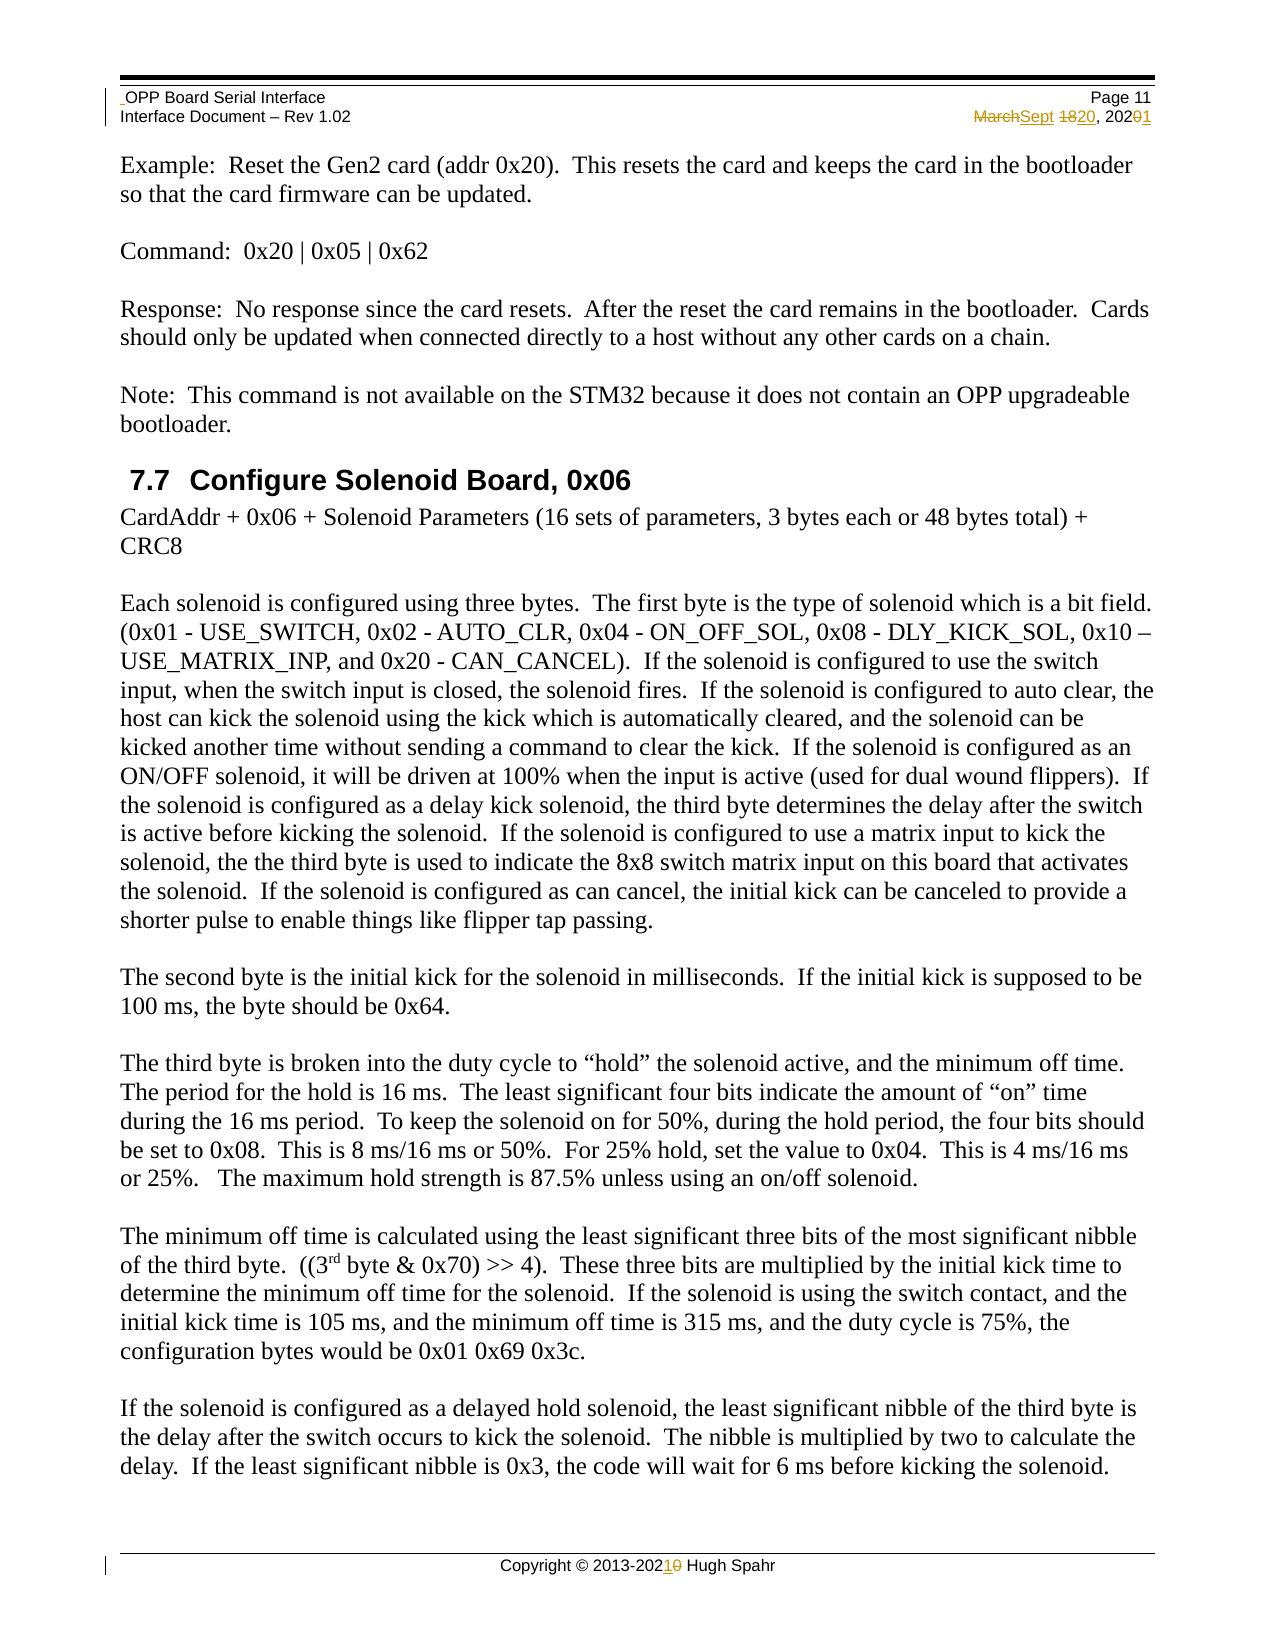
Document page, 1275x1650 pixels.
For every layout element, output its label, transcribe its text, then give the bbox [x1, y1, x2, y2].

text Note: This command is not available on the STM32 because it does not contain an OPP upgradeable bootloader. [120, 380, 1155, 437]
text Example: Reset the Gen2 card (addr 0x20). This resets the card and keeps the card in the bootloader so that the card firmware can be updated. [120, 150, 1155, 207]
text Response: No response since the card resets. After the reset the card remains in the bootloader. Cards should only be updated when connected directly to a host without any other cards on a chain. [120, 294, 1155, 351]
text The second byte is the initial kick for the solenoid in milliseconds. If the initial kick is supposed to be 100 ms, the byte should be 0x64. [120, 962, 1155, 1020]
text Command: 0x20 | 0x05 | 0x62 [120, 236, 1155, 265]
text Each solenoid is configured using three bytes. The first byte is the type of solenoid which is a bit field. (0x01 - USE_SWITCH, 0x02 - AUTO_CLR, 0x04 - ON_OFF_SOL, 0x08 - DLY_KICK_SOL, 0x10 – USE_MATRIX_INP, and 0x20 - CAN_CANCEL). If the solenoid is configured to use the switch input, when the switch input is closed, the solenoid fires. If the solenoid is configured to auto clear, the host can kick the solenoid using the kick which is automatically cleared, and the solenoid can be kicked another time without sending a command to clear the kick. If the solenoid is configured as an ON/OFF solenoid, it will be driven at 100% when the input is active (used for dual wound flippers). If the solenoid is configured as a delay kick solenoid, the third byte determines the delay after the switch is active before kicking the solenoid. If the solenoid is configured to use a matrix input to kick the solenoid, the the third byte is used to indicate the 8x8 switch matrix input on this board that activates the solenoid. If the solenoid is configured as can cancel, the initial kick can be canceled to provide a shorter pulse to enable things like flipper tap passing. [120, 588, 1155, 933]
text If the solenoid is configured as a delayed hold solenoid, the least significant nibble of the third byte is the delay after the switch occurs to kick the solenoid. The nibble is multiplied by two to calculate the delay. If the least significant nibble is 0x3, the code will wait for 6 ms before kicking the solenoid. [120, 1393, 1155, 1480]
text The third byte is broken into the duty cycle to “hold” the solenoid active, and the minimum off time. The period for the hold is 16 ms. The least significant four bits indicate the amount of “on” time during the 16 ms period. To keep the solenoid on for 50%, during the hold period, the four bits should be set to 0x08. This is 8 ms/16 ms or 50%. For 25% hold, set the value to 0x04. This is 4 ms/16 ms or 25%. The maximum hold strength is 87.5% unless using an on/off solenoid. [120, 1048, 1155, 1192]
text The minimum off time is calculated using the least significant three bits of the most significant nibble of the third byte. ((3rd byte & 0x70) >> 4). These three bits are multiplied by the initial kick time to determine the minimum off time for the solenoid. If the solenoid is using the switch contact, and the initial kick time is 105 ms, and the minimum off time is 315 ms, and the duty cycle is 75%, the configuration bytes would be 0x01 0x69 0x3c. [120, 1221, 1155, 1365]
text CardAddr + 0x06 + Solenoid Parameters (16 sets of parameters, 3 bytes each or 48 bytes total) + CRC8 [120, 502, 1155, 560]
subtitle Configure Solenoid Board, 0x06 [129, 462, 1155, 496]
